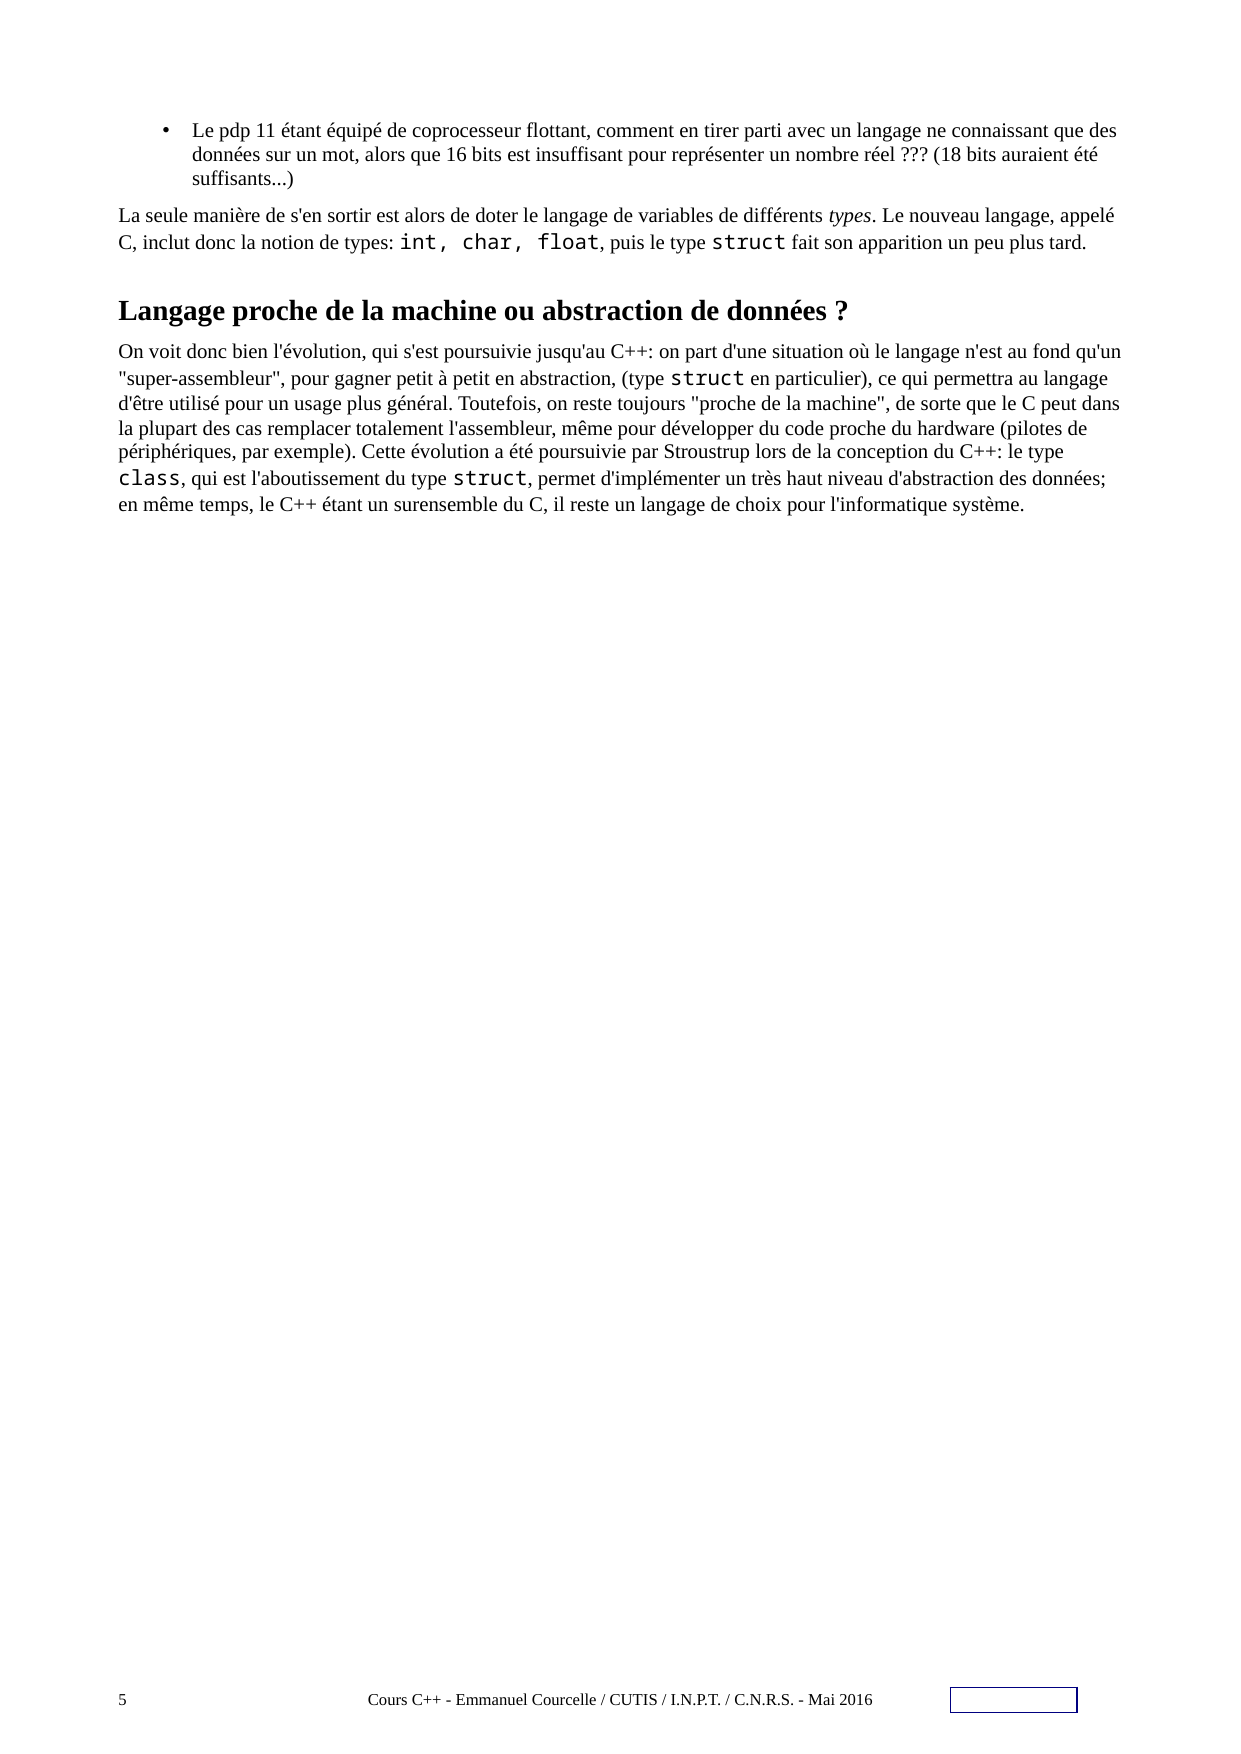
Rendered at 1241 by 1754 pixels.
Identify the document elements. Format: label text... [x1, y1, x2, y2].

list Le pdp 11 étant équipé de coprocesseur flottant, comment en tirer parti avec un langage ne connaissant que des données sur un mot, alors que 16 bits est insuffisant pour représenter un nombre réel ??? (18 bits auraient été suffisants...) [162, 118, 1122, 190]
text La seule manière de s'en sortir est alors de doter le langage de variables de différents types. Le nouveau langage, appelé C, inclut donc la notion de types: int, char, float, puis le type struct fait son apparition un peu plus tard. [118, 203, 1122, 255]
subtitle Langage proche de la machine ou abstraction de données ? [118, 293, 1122, 326]
text On voit donc bien l'évolution, qui s'est poursuivie jusqu'au C++: on part d'une situation où le langage n'est au fond qu'un "super-assembleur", pour gagner petit à petit en abstraction, (type struct en particulier), ce qui permettra au langage d'être utilisé pour un usage plus général. Toutefois, on reste toujours "proche de la machine", de sorte que le C peut dans la plupart des cas remplacer totalement l'assembleur, même pour développer du code proche du hardware (pilotes de périphériques, par exemple). Cette évolution a été poursuivie par Stroustrup lors de la conception du C++: le type class, qui est l'aboutissement du type struct, permet d'implémenter un très haut niveau d'abstraction des données; en même temps, le C++ étant un surensemble du C, il reste un langage de choix pour l'informatique système. [118, 339, 1122, 516]
